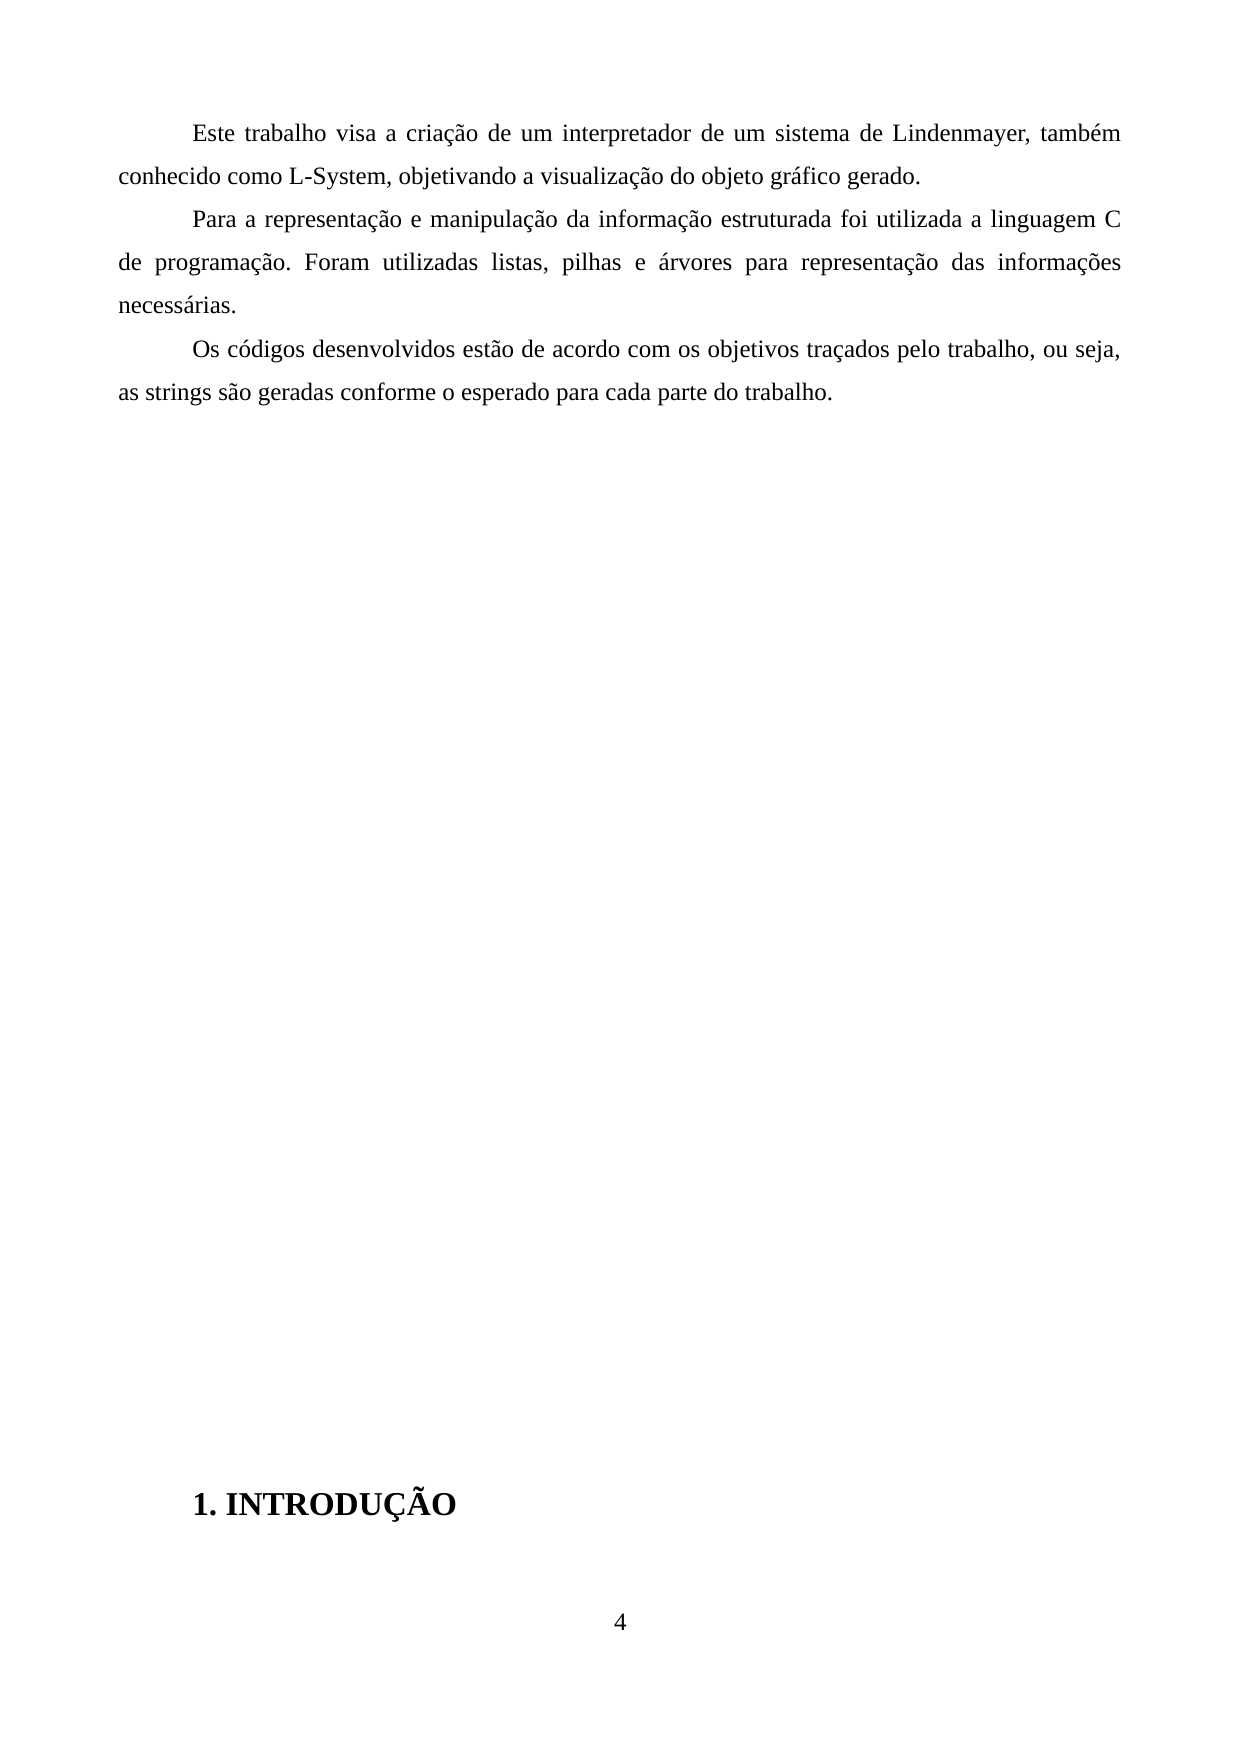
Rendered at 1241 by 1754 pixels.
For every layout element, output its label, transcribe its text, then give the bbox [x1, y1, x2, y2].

text Este trabalho visa a criação de um interpretador de um sistema de Lindenmayer, também conhecido como L-System, objetivando a visualização do objeto gráfico gerado. [118, 118, 1122, 190]
text Os códigos desenvolvidos estão de acordo com os objetivos traçados pelo trabalho, ou seja, as strings são geradas conforme o esperado para cada parte do trabalho. [118, 334, 1122, 406]
text 1. INTRODUÇÃO [118, 1484, 1122, 1522]
text Para a representação e manipulação da informação estruturada foi utilizada a linguagem C de programação. Foram utilizadas listas, pilhas e árvores para representação das informações necessárias. [118, 204, 1122, 319]
